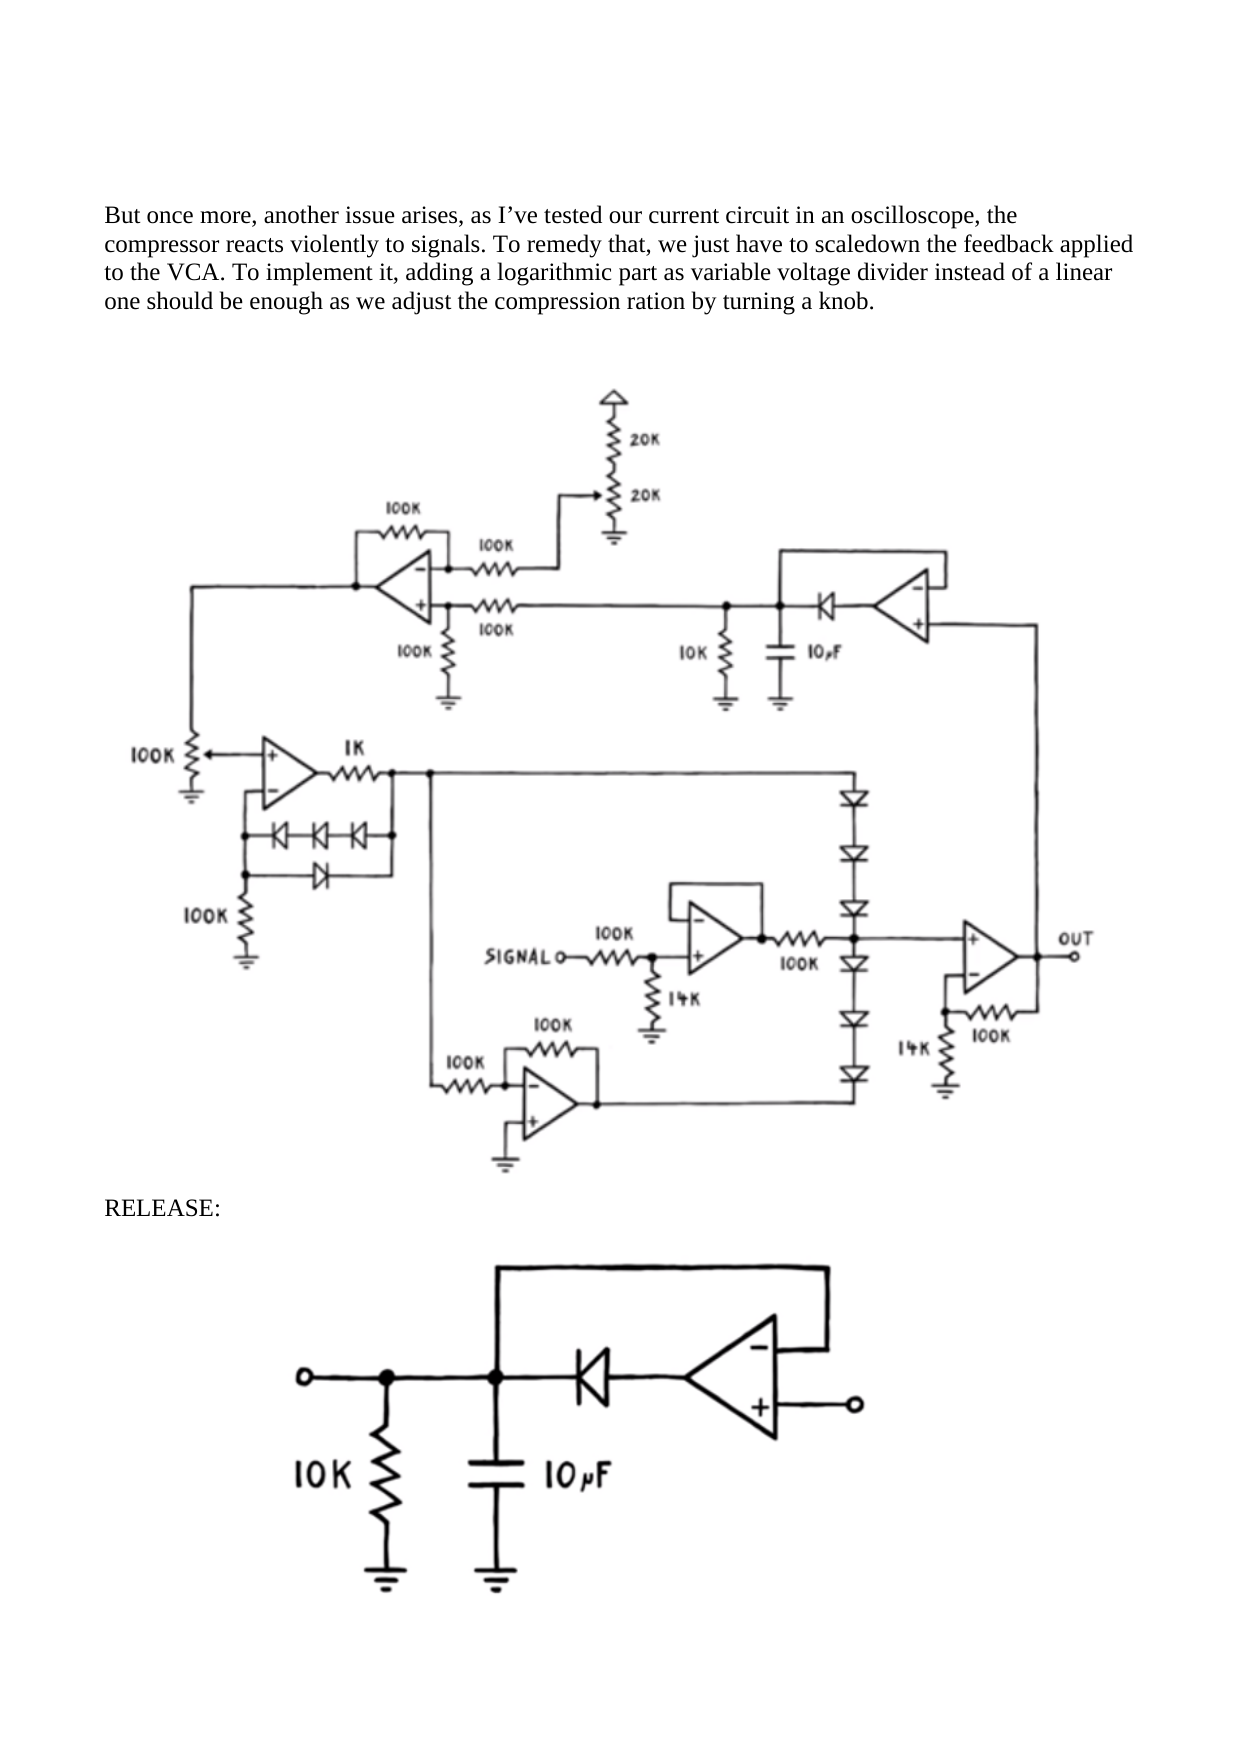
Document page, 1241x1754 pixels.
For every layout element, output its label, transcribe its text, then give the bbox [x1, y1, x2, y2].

picture [104, 373, 1139, 1193]
text RELEASE: [104, 1193, 1138, 1222]
text But once more, another issue arises, as I’ve tested our current circuit in an oscilloscope, the compressor reacts violently to signals. To remedy that, we just have to scaledown the feedback applied to the VCA. To implement it, adding a logarithmic part as variable voltage divider instead of a linear one should be enough as we adjust the compression ration by turning a knob. [104, 200, 1138, 315]
picture [274, 1235, 906, 1616]
